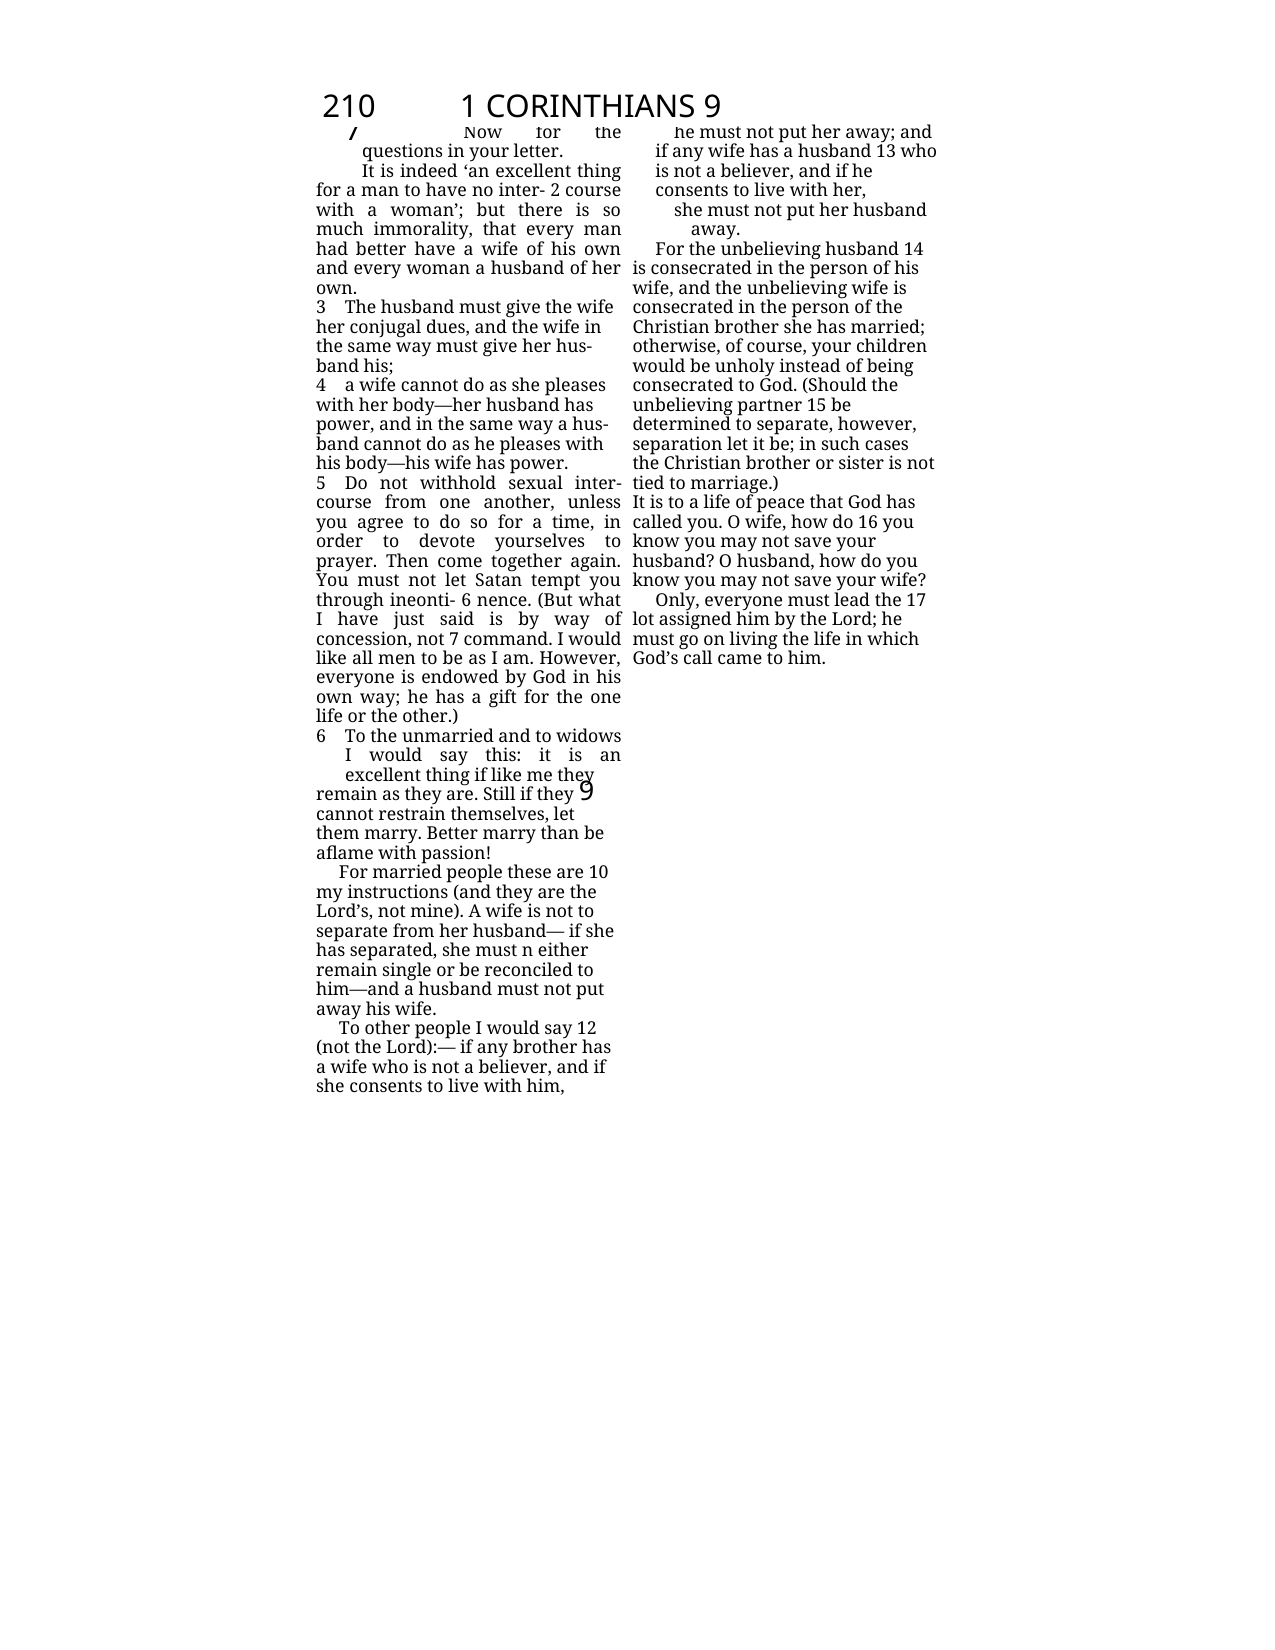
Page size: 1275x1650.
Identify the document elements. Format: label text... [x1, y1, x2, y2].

text For the unbelieving husband 14 is consecrated in the per­son of his wife, and the unbelieving wife is consecrated in the person of the Christian brother she has married; otherwise, of course, your chil­dren would be unholy instead of being consecrated to God. (Should the unbelieving partner 15 be determined to separate, how­ever, separation let it be; in such cases the Christian brother or sister is not tied to marriage.) [632, 240, 938, 493]
text he must not put her away; and if any wife has a husband 13 who is not a believer, and if he consents to live with her, [655, 123, 938, 201]
text she must not put her hus­band away. [674, 201, 938, 240]
text For married people these are 10 my instructions (and they are the Lord’s, not mine). A wife is not to separate from her husband— if she has separated, she must n either remain single or be recon­ciled to him—and a husband must not put away his wife. [316, 863, 622, 1019]
list To the unmarried and to widows I would say this: it is an excellent thing if like me they [316, 727, 622, 785]
list The husband must give the wife her conjugal dues, and the wife in the same way must give her hus­band his; [316, 298, 622, 376]
text 7 Now for the questions in your letter. [345, 127, 622, 162]
text It is to a life of peace that God has called you. O wife, how do 16 you know you may not save your husband? O husband, how do you know you may not save your wife? [632, 493, 938, 590]
list Do not withhold sexual inter­course from one another, unless you agree to do so for a time, in order to devote yourselves to prayer. Then come together again. You must not let Satan tempt you through ineonti- 6 nence. (But what I have just said is by way of concession, not 7 command. I would like all men to be as I am. However, every­one is endowed by God in his own way; he has a gift for the one life or the other.) [316, 473, 622, 727]
text Only, everyone must lead the 17 lot assigned him by the Lord; he must go on living the life in which God’s call came to him. [632, 590, 938, 668]
text To other people I would say 12 (not the Lord):— if any brother has a wife who is not a believer, and if she consents to live with him, [316, 1019, 622, 1097]
text It is indeed ‘an excellent thing for a man to have no inter- 2 course with a woman’; but there is so much immorality, that ev­ery man had better have a wife of his own and every woman a husband of her own. [316, 162, 622, 298]
text remain as they are. Still if they 9 cannot restrain themselves, let them marry. Better marry than be aflame with passion! [316, 785, 622, 863]
list a wife cannot do as she pleases with her body—her hus­band has power, and in the same way a hus­band cannot do as he pleases with his body—his wife has power. [316, 376, 622, 473]
